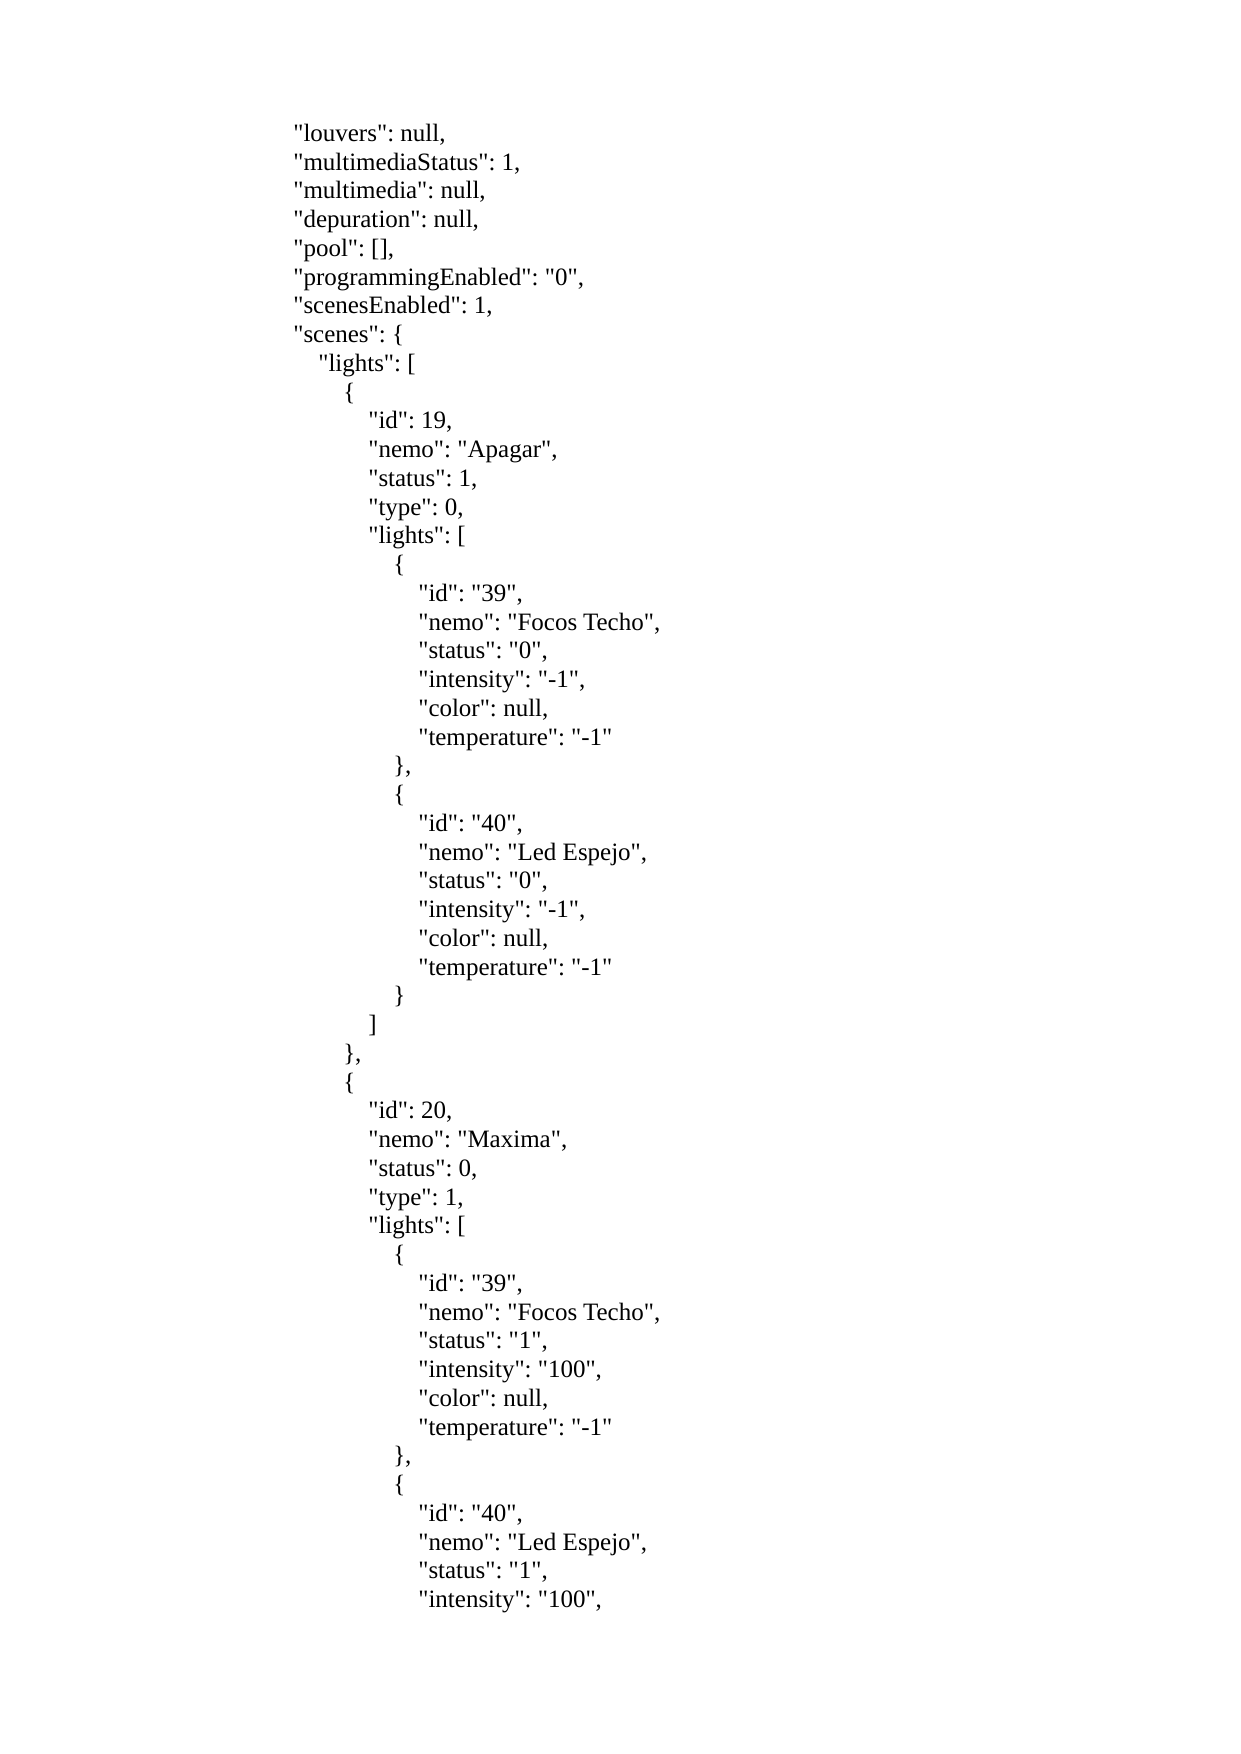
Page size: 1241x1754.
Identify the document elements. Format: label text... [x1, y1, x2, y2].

text "temperature": "-1" [118, 952, 1122, 981]
text "lights": [ [118, 348, 1122, 377]
text { [118, 549, 1122, 578]
text "programmingEnabled": "0", [118, 262, 1122, 291]
text "color": null, [118, 1383, 1122, 1412]
text } [118, 981, 1122, 1009]
text "status": 1, [118, 463, 1122, 492]
text "status": "0", [118, 866, 1122, 894]
text { [118, 1239, 1122, 1268]
text "nemo": "Focos Techo", [118, 607, 1122, 636]
text "multimediaStatus": 1, [118, 147, 1122, 176]
text "intensity": "-1", [118, 894, 1122, 923]
text "intensity": "-1", [118, 664, 1122, 693]
text "status": 0, [118, 1153, 1122, 1182]
text "nemo": "Focos Techo", [118, 1297, 1122, 1326]
text ] [118, 1009, 1122, 1038]
text }, [118, 751, 1122, 779]
text "id": "39", [118, 1268, 1122, 1297]
text "type": 0, [118, 492, 1122, 521]
text "id": 19, [118, 406, 1122, 434]
text "nemo": "Led Espejo", [118, 1527, 1122, 1556]
text "nemo": "Maxima", [118, 1124, 1122, 1153]
text "intensity": "100", [118, 1354, 1122, 1383]
text "louvers": null, [118, 118, 1122, 147]
text "temperature": "-1" [118, 722, 1122, 751]
text "lights": [ [118, 1211, 1122, 1239]
text "nemo": "Apagar", [118, 434, 1122, 463]
text "color": null, [118, 693, 1122, 722]
text "pool": [], [118, 233, 1122, 262]
text "id": "40", [118, 808, 1122, 837]
text "intensity": "100", [118, 1584, 1122, 1613]
text "status": "0", [118, 636, 1122, 664]
text { [118, 1469, 1122, 1498]
text "status": "1", [118, 1556, 1122, 1584]
text "color": null, [118, 923, 1122, 952]
text "id": "40", [118, 1498, 1122, 1527]
text "scenes": { [118, 319, 1122, 348]
text }, [118, 1038, 1122, 1067]
text "multimedia": null, [118, 176, 1122, 204]
text "status": "1", [118, 1326, 1122, 1354]
text { [118, 1067, 1122, 1096]
text "temperature": "-1" [118, 1412, 1122, 1441]
text }, [118, 1441, 1122, 1469]
text { [118, 377, 1122, 406]
text "depuration": null, [118, 204, 1122, 233]
text "scenesEnabled": 1, [118, 291, 1122, 319]
text "nemo": "Led Espejo", [118, 837, 1122, 866]
text "id": 20, [118, 1096, 1122, 1124]
text "type": 1, [118, 1182, 1122, 1211]
text { [118, 779, 1122, 808]
text "lights": [ [118, 521, 1122, 549]
text "id": "39", [118, 578, 1122, 607]
